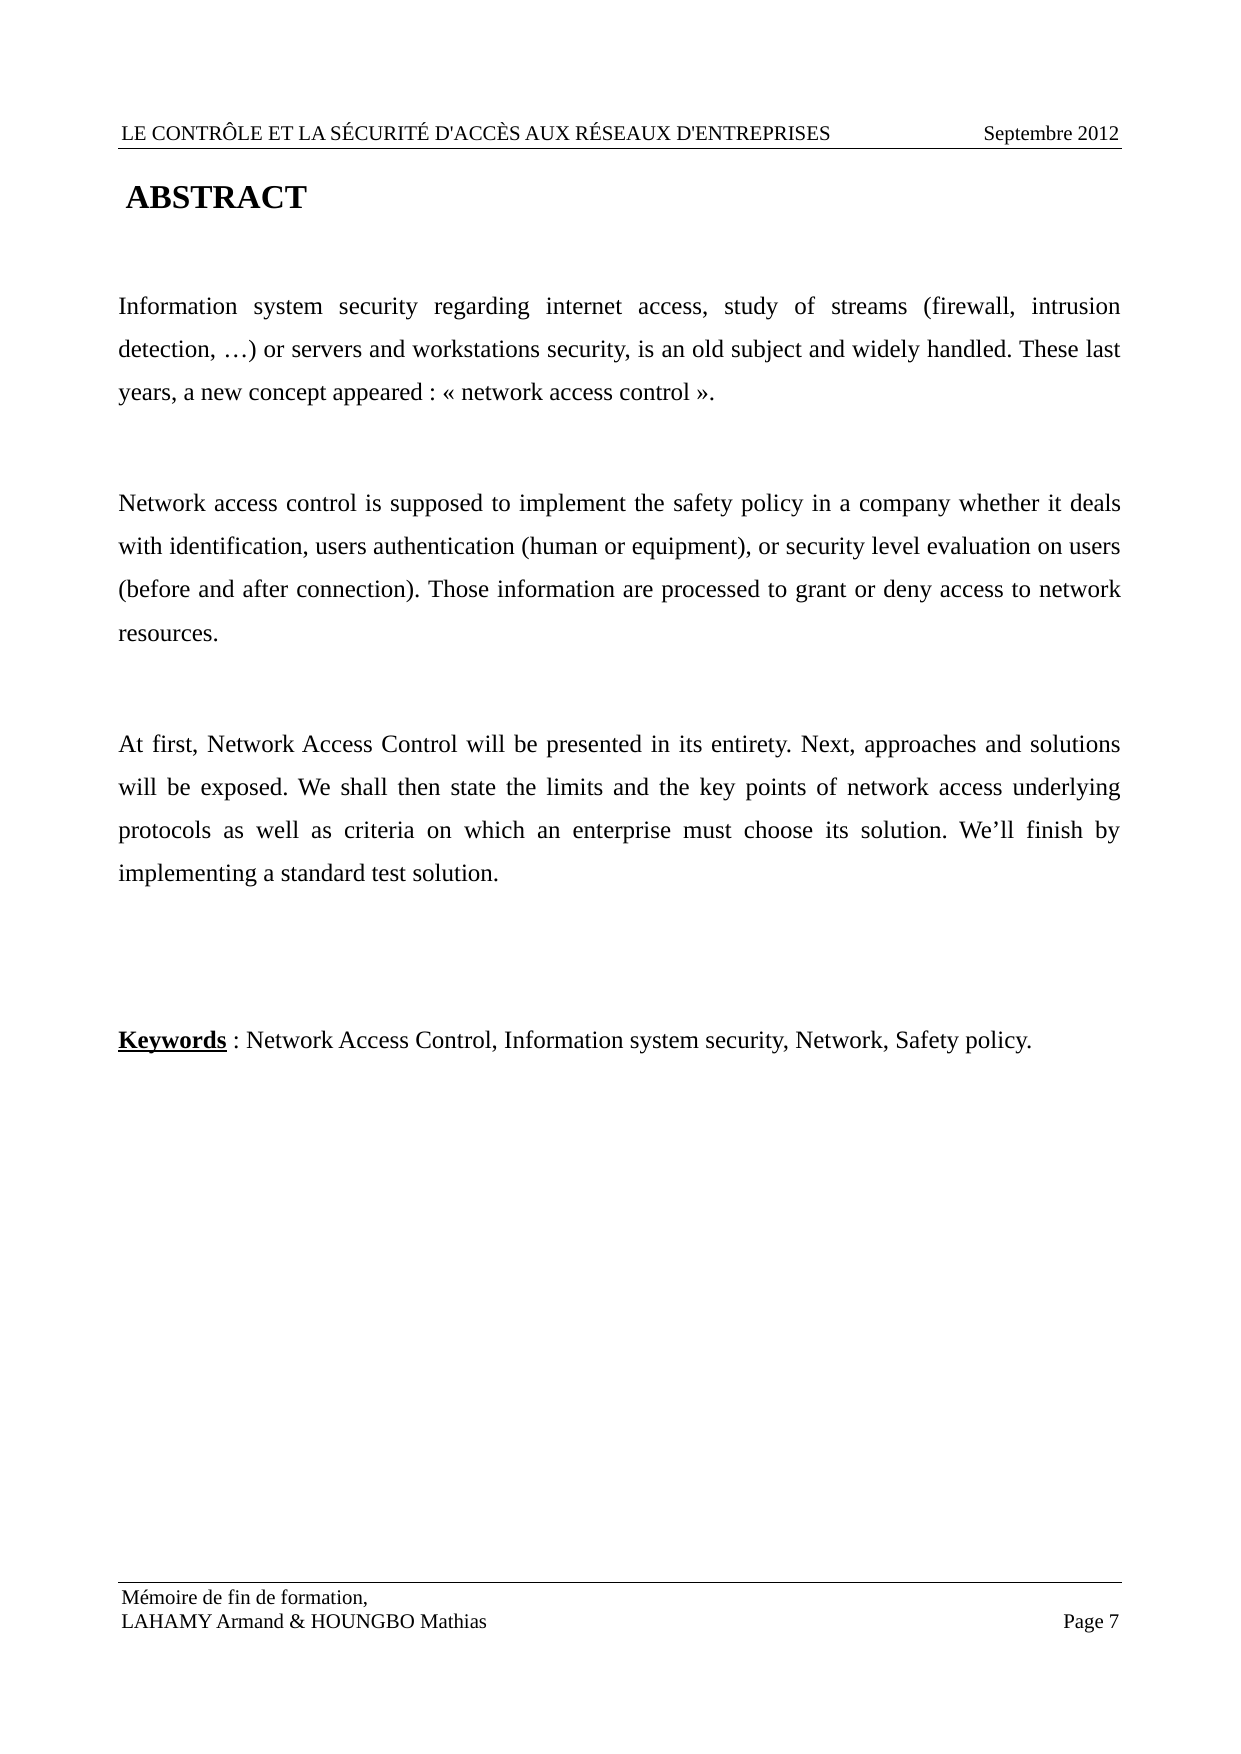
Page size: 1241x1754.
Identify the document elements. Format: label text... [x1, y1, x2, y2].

text Keywords : Network Access Control, Information system security, Network, Safety policy. [118, 1025, 1122, 1054]
text At first, Network Access Control will be presented in its entirety. Next, approaches and solutions will be exposed. We shall then state the limits and the key points of network access underlying protocols as well as criteria on which an enterprise must choose its solution. We’ll finish by implementing a standard test solution. [118, 729, 1122, 887]
text Network access control is supposed to implement the safety policy in a company whether it deals with identification, users authentication (human or equipment), or security level evaluation on users (before and after connection). Those information are processed to grant or deny access to network resources. [118, 488, 1122, 646]
text Information system security regarding internet access, study of streams (firewall, intrusion detection, …) or servers and workstations security, is an old subject and widely handled. These last years, a new concept appeared : « network access control ». [118, 291, 1122, 406]
subtitle ABSTRACT [117, 178, 1122, 216]
